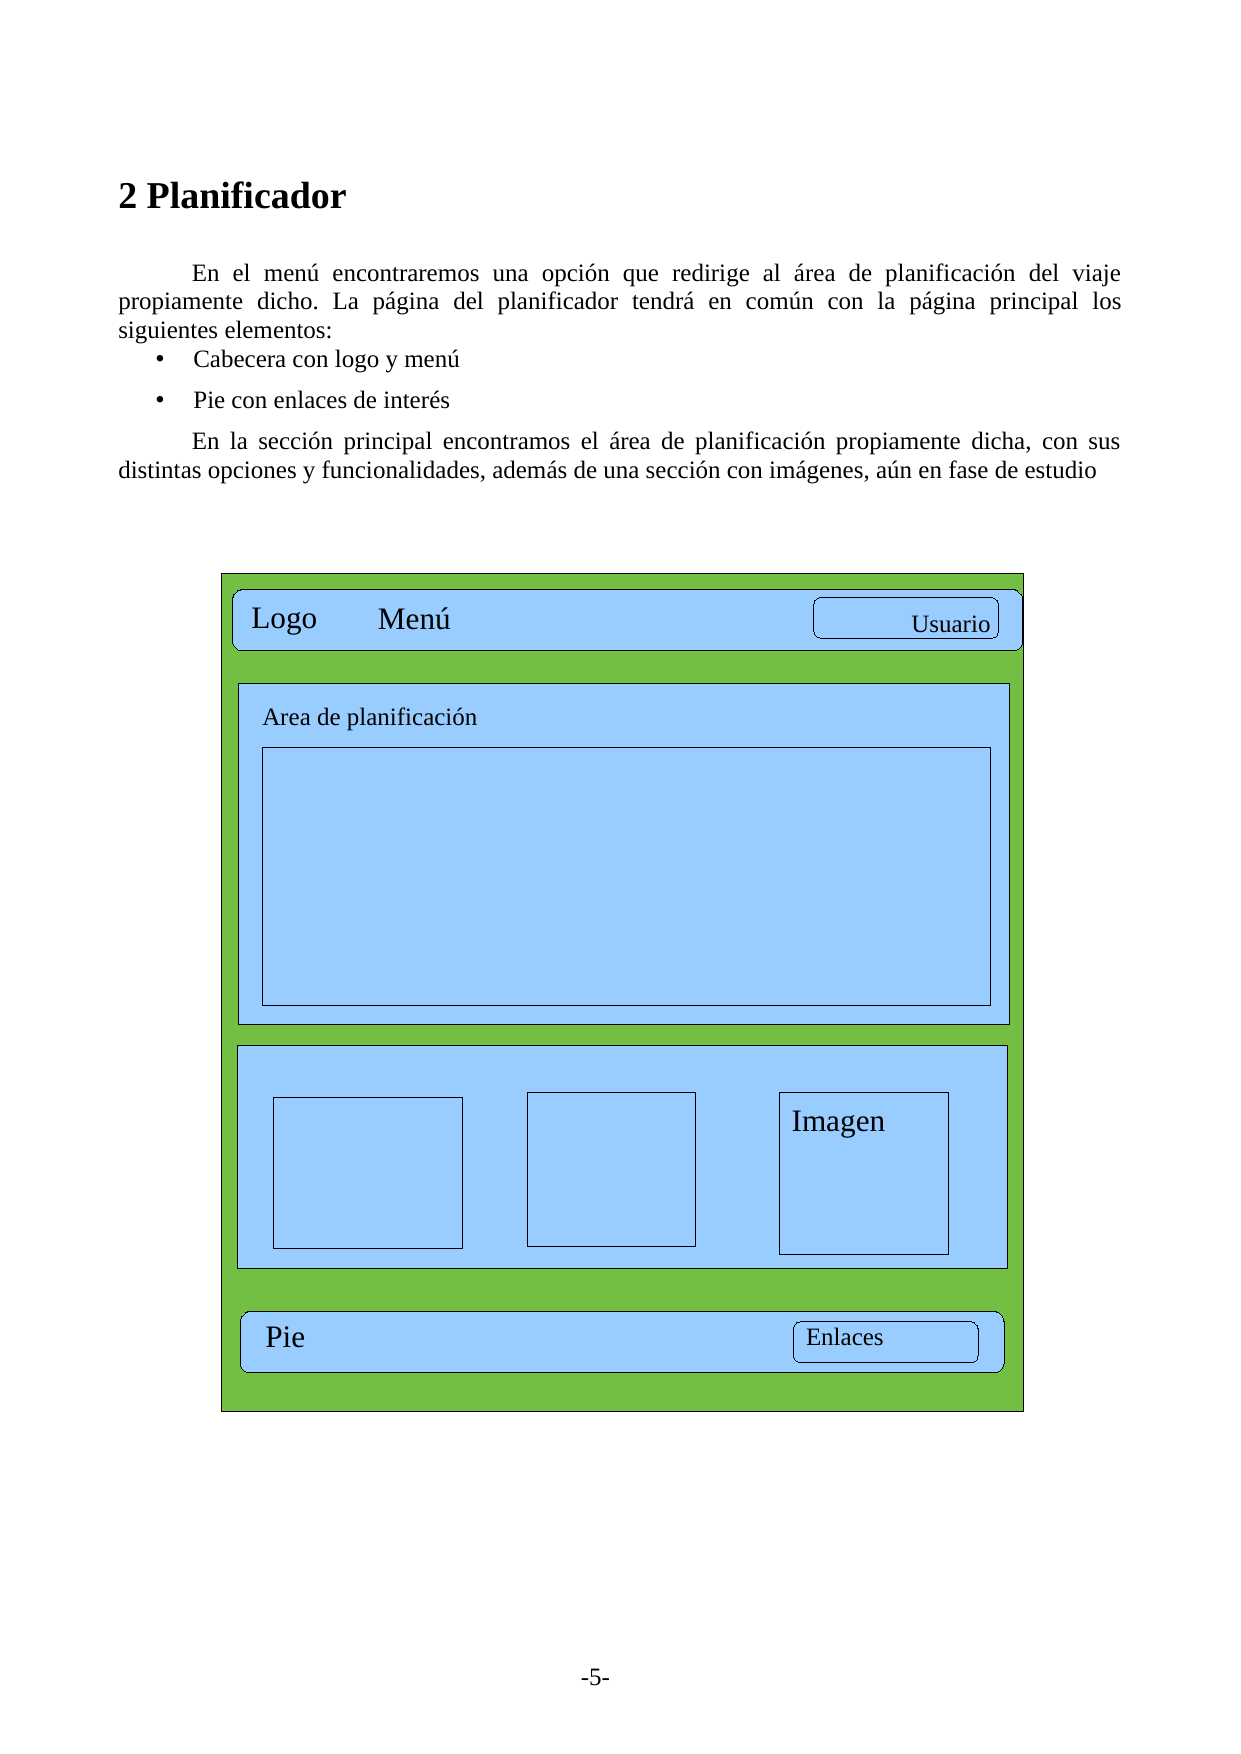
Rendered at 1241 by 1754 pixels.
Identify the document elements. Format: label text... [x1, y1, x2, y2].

list Pie con enlaces de interés [156, 385, 1122, 414]
text En la sección principal encontramos el área de planificación propiamente dicha, con sus distintas opciones y funcionalidades, además de una sección con imágenes, aún en fase de estudio [118, 426, 1122, 484]
subtitle 2 Planificador [118, 173, 1122, 216]
text En el menú encontraremos una opción que redirige al área de planificación del viaje propiamente dicho. La página del planificador tendrá en común con la página principal los siguientes elementos: [118, 258, 1122, 344]
list Cabecera con logo y menú [156, 344, 1122, 373]
